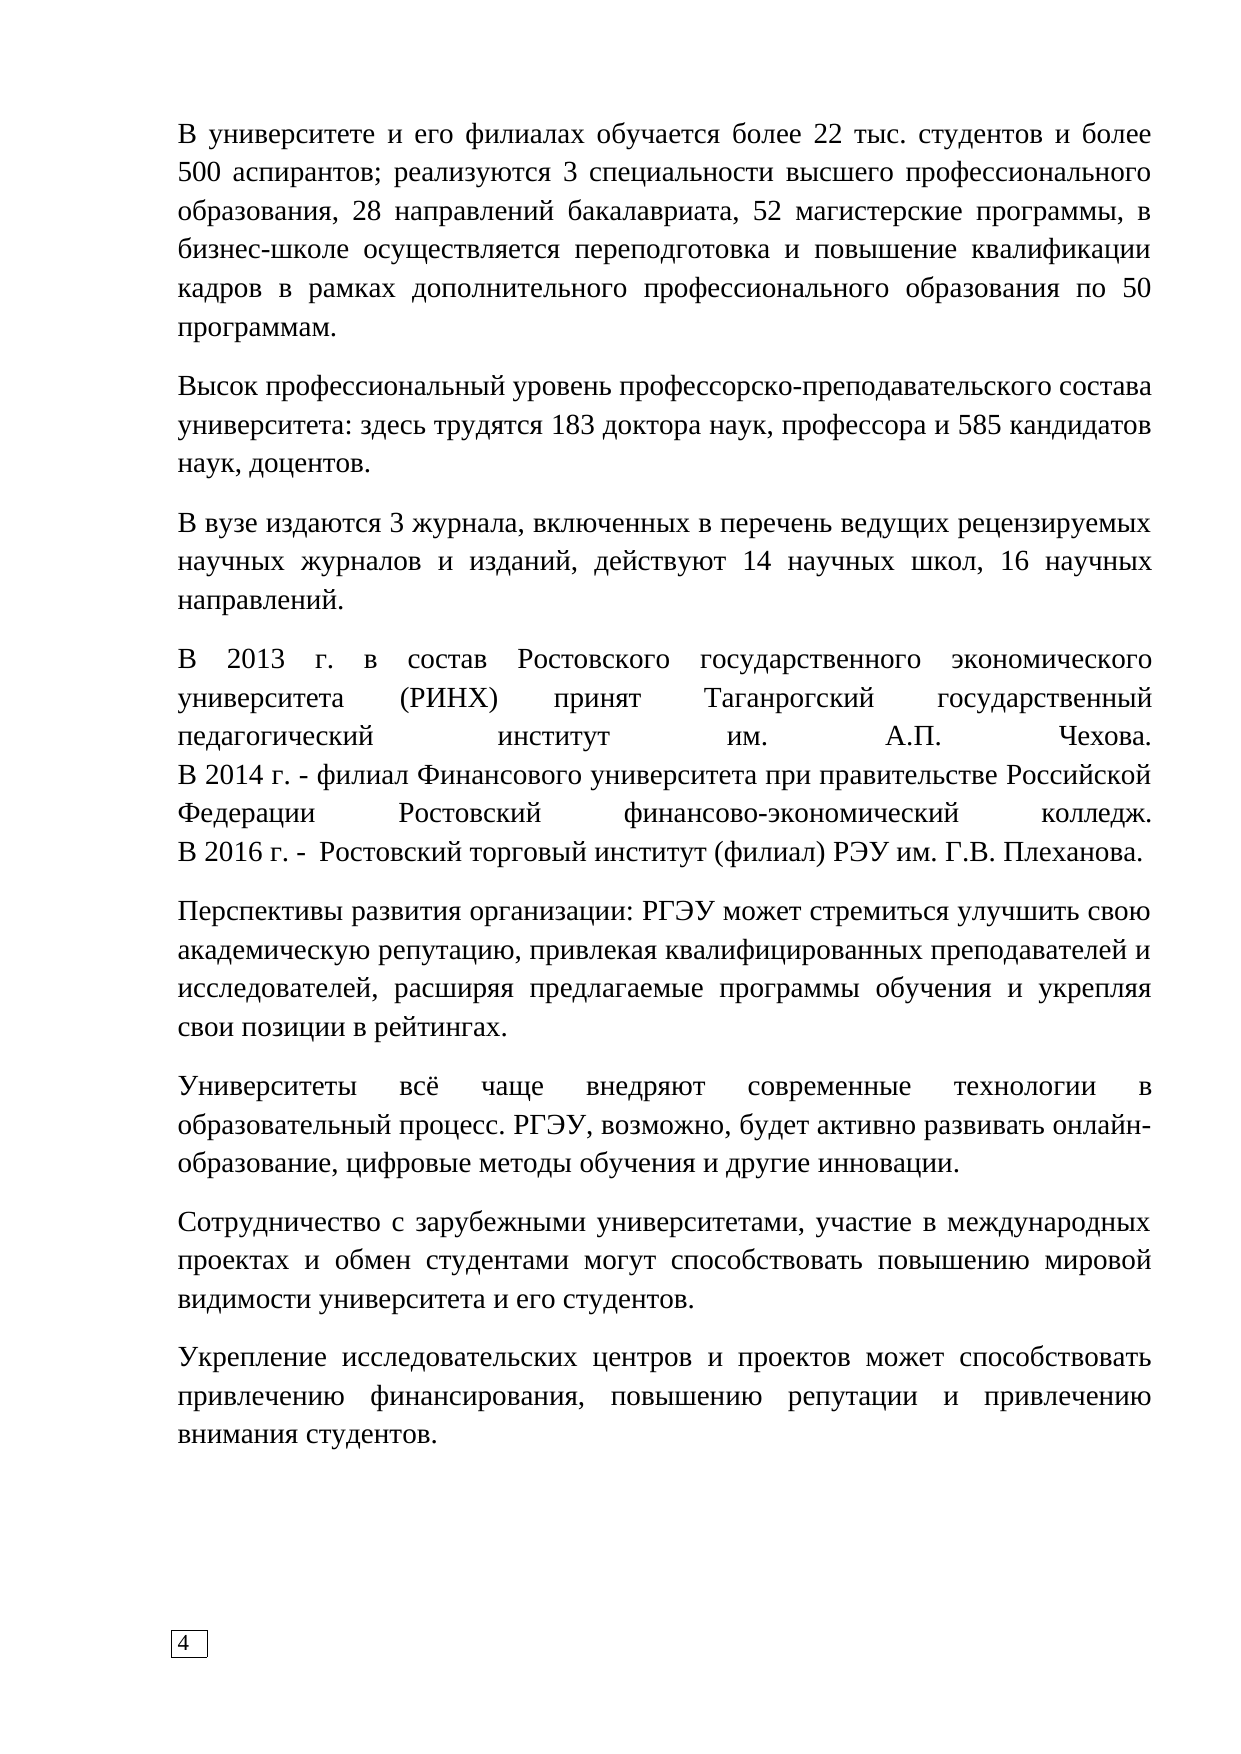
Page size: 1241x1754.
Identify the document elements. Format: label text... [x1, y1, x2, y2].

text В вузе издаются 3 журнала, включенных в перечень ведущих рецензируемых научных журналов и изданий, действуют 14 научных школ, 16 научных направлений. [177, 505, 1152, 616]
text Перспективы развития организации: РГЭУ может стремиться улучшить свою академическую репутацию, привлекая квалифицированных преподавателей и исследователей, расширяя предлагаемые программы обучения и укрепляя свои позиции в рейтингах. [177, 893, 1152, 1043]
text Высок профессиональный уровень профессорско-преподавательского состава университета: здесь трудятся 183 доктора наук, профессора и 585 кандидатов наук, доцентов. [177, 368, 1152, 479]
text В университете и его филиалах обучается более 22 тыс. студентов и более 500 аспирантов; реализуются 3 специальности высшего профессионального образования, 28 направлений бакалавриата, 52 магистерские программы, в бизнес-школе осуществляется переподготовка и повышение квалификации кадров в рамках дополнительного профессионального образования по 50 программам. [177, 116, 1152, 342]
text В 2013 г. в состав Ростовского государственного экономического университета (РИНХ) принят Таганрогский государственный педагогический институт им. А.П. Чехова. В 2014 г. - филиал Финансового университета при правительстве Российской Федерации Ростовский финансово-экономический колледж. В 2016 г. - Ростовский торговый институт (филиал) РЭУ им. Г.В. Плеханова. [177, 641, 1152, 868]
text Университеты всё чаще внедряют современные технологии в образовательный процесс. РГЭУ, возможно, будет активно развивать онлайн- образование, цифровые методы обучения и другие инновации. [177, 1068, 1152, 1179]
text Сотрудничество с зарубежными университетами, участие в международных проектах и обмен студентами могут способствовать повышению мировой видимости университета и его студентов. [177, 1204, 1152, 1314]
text Укрепление исследовательских центров и проектов может способствовать привлечению финансирования, повышению репутации и привлечению внимания студентов. [177, 1339, 1152, 1450]
